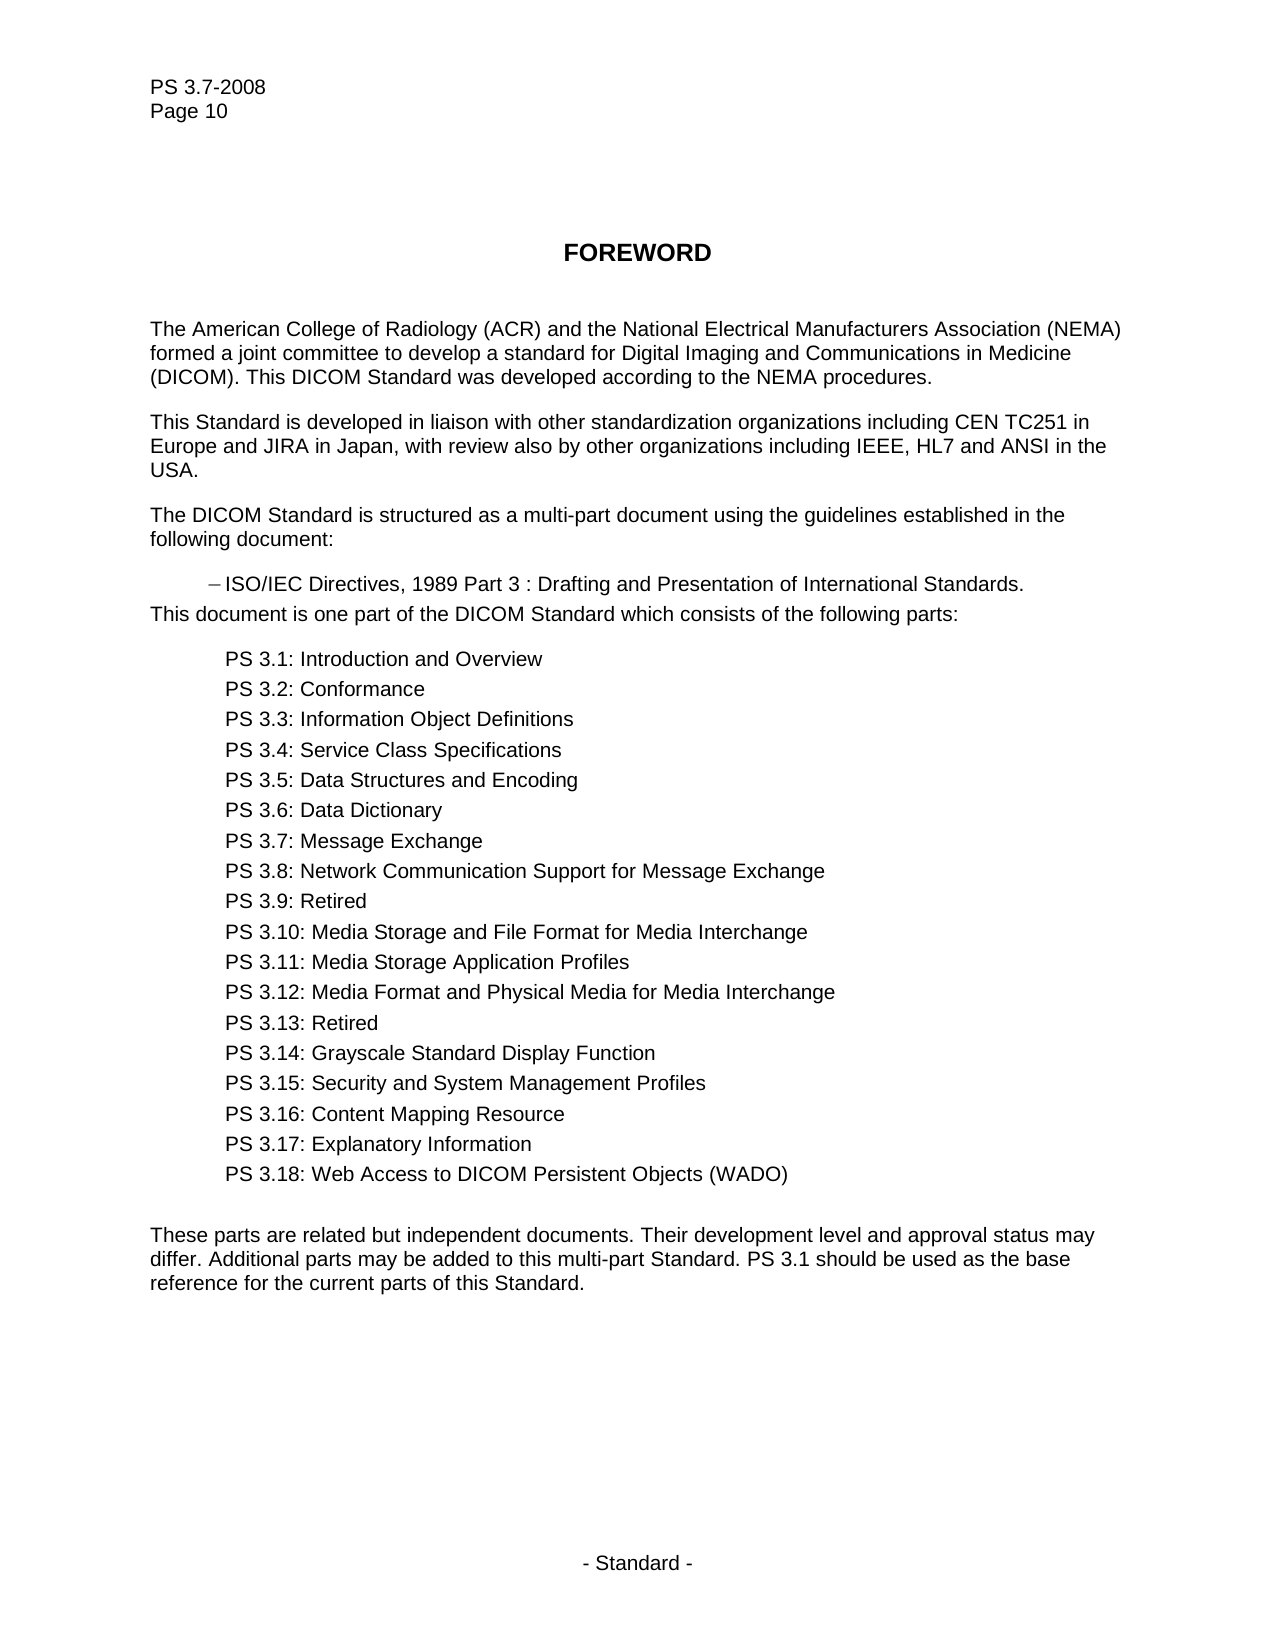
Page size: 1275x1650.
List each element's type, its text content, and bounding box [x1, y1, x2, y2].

text PS 3.6: Data Dictionary [206, 798, 1125, 822]
subtitle FOREWORD [150, 237, 1125, 267]
text PS 3.3: Information Object Definitions [206, 707, 1125, 731]
text PS 3.15: Security and System Management Profiles [206, 1071, 1125, 1095]
text PS 3.1: Introduction and Overview [206, 647, 1125, 671]
text These parts are related but independent documents. Their development level and approval status may differ. Additional parts may be added to this multi-part Standard. PS 3.1 should be used as the base reference for the current parts of this Standard. [150, 1223, 1125, 1295]
text This document is one part of the DICOM Standard which consists of the following parts: [150, 602, 1125, 626]
text PS 3.13: Retired [206, 1011, 1125, 1034]
text PS 3.8: Network Communication Support for Message Exchange [206, 859, 1125, 883]
text PS 3.9: Retired [206, 889, 1125, 913]
text The American College of Radiology (ACR) and the National Electrical Manufacturers Association (NEMA) formed a joint committee to develop a standard for Digital Imaging and Communications in Medicine (DICOM). This DICOM Standard was developed according to the NEMA procedures. [150, 317, 1125, 389]
text  ISO/IEC Directives, 1989 Part 3 : Drafting and Presentation of International Standards. [206, 572, 1125, 596]
text PS 3.18: Web Access to DICOM Persistent Objects (WADO) [206, 1162, 1125, 1186]
text PS 3.14: Grayscale Standard Display Function [206, 1041, 1125, 1065]
text PS 3.11: Media Storage Application Profiles [206, 950, 1125, 974]
text PS 3.2: Conformance [206, 677, 1125, 701]
text PS 3.4: Service Class Specifications [206, 738, 1125, 762]
text PS 3.7: Message Exchange [206, 829, 1125, 853]
text PS 3.17: Explanatory Information [206, 1132, 1125, 1156]
text PS 3.16: Content Mapping Resource [206, 1101, 1125, 1126]
text PS 3.5: Data Structures and Encoding [206, 768, 1125, 792]
text PS 3.12: Media Format and Physical Media for Media Interchange [206, 980, 1125, 1004]
text The DICOM Standard is structured as a multi-part document using the guidelines established in the following document: [150, 503, 1125, 551]
text This Standard is developed in liaison with other standardization organizations including CEN TC251 in Europe and JIRA in Japan, with review also by other organizations including IEEE, HL7 and ANSI in the USA. [150, 409, 1125, 482]
text PS 3.10: Media Storage and File Format for Media Interchange [206, 919, 1125, 944]
